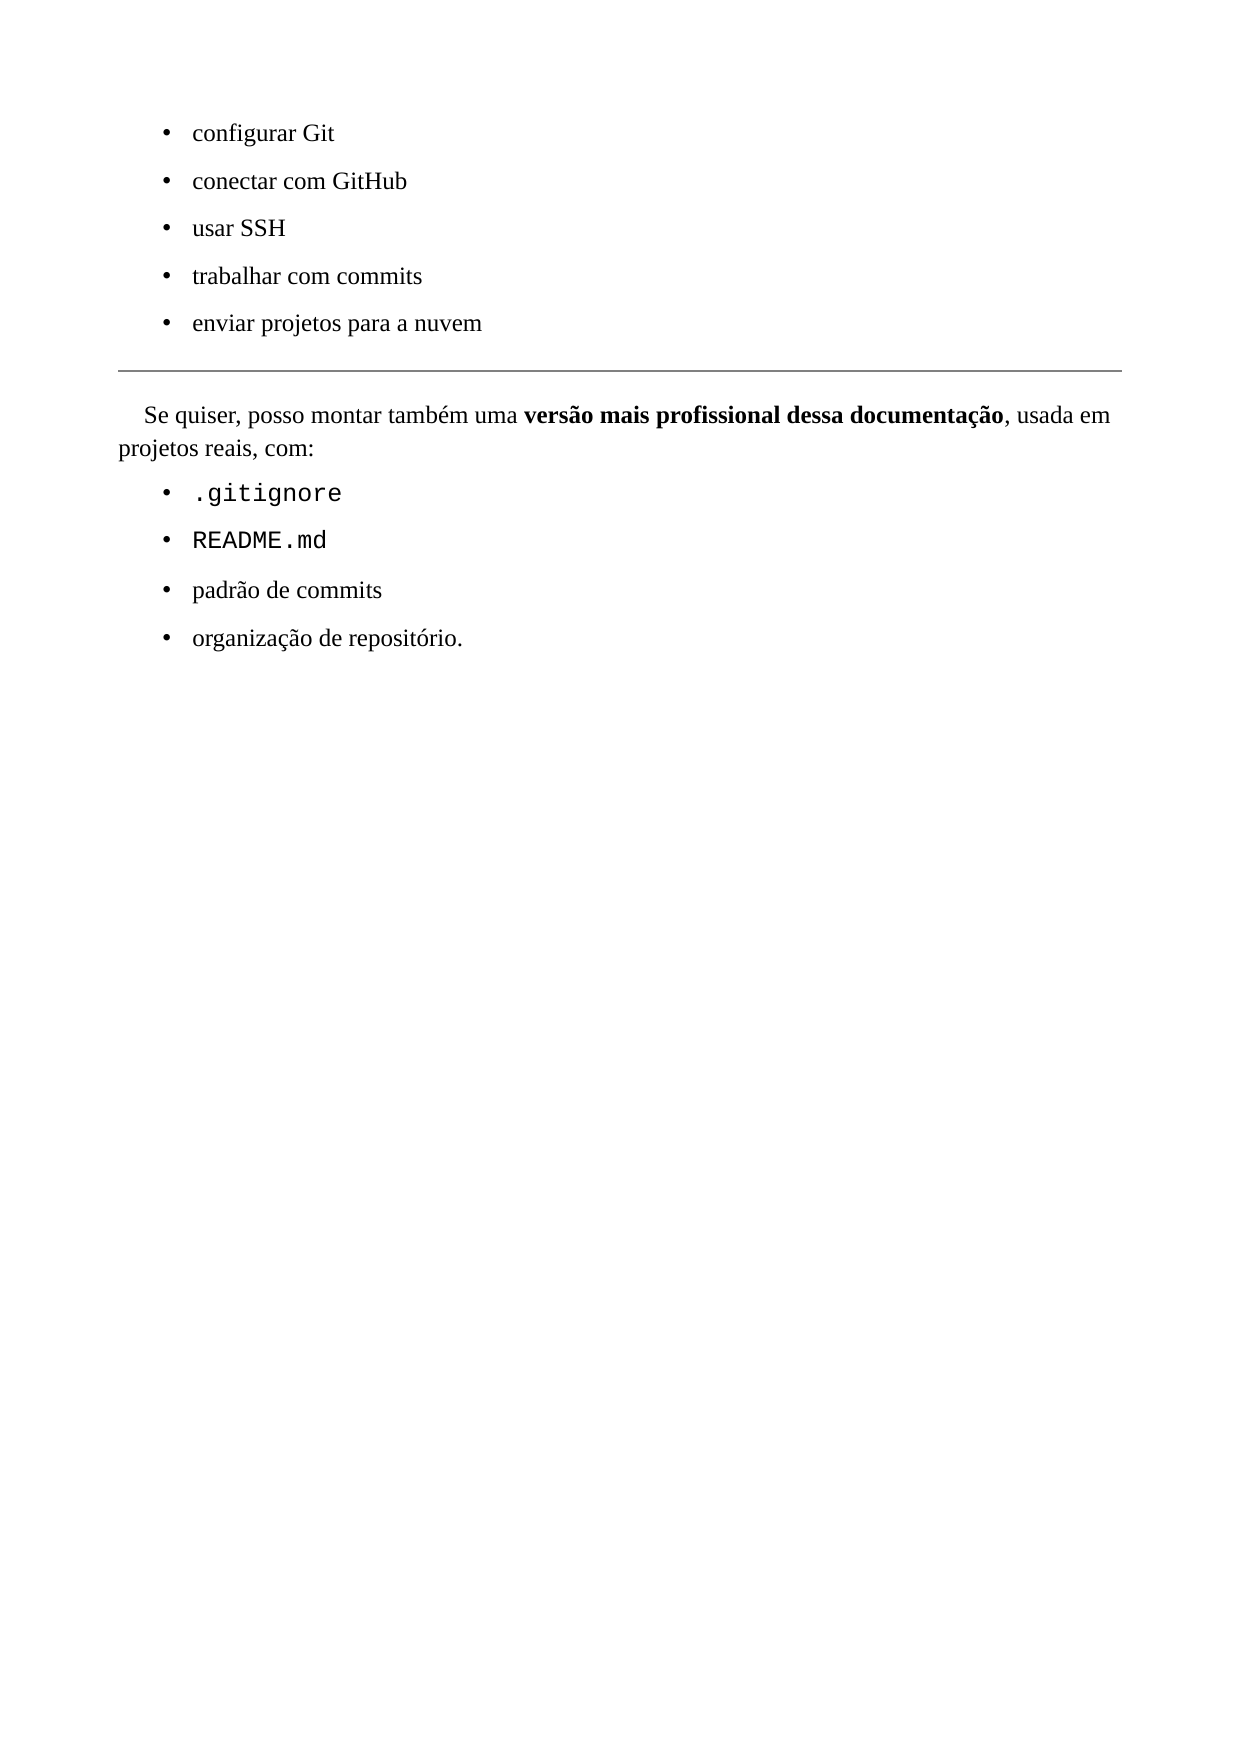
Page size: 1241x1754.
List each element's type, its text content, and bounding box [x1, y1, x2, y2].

list configurar Git [162, 118, 1122, 147]
list padrão de commits [162, 575, 1122, 604]
list enviar projetos para a nuvem [162, 308, 1122, 337]
list usar SSH [162, 213, 1122, 242]
text 💡 Se quiser, posso montar também uma versão mais profissional dessa documentação, usada em projetos reais, com: [118, 400, 1122, 462]
list .gitignore [162, 481, 1122, 509]
list trabalhar com commits [162, 261, 1122, 290]
list README.md [162, 528, 1122, 556]
list conectar com GitHub [162, 166, 1122, 194]
list organização de repositório. [162, 623, 1122, 652]
